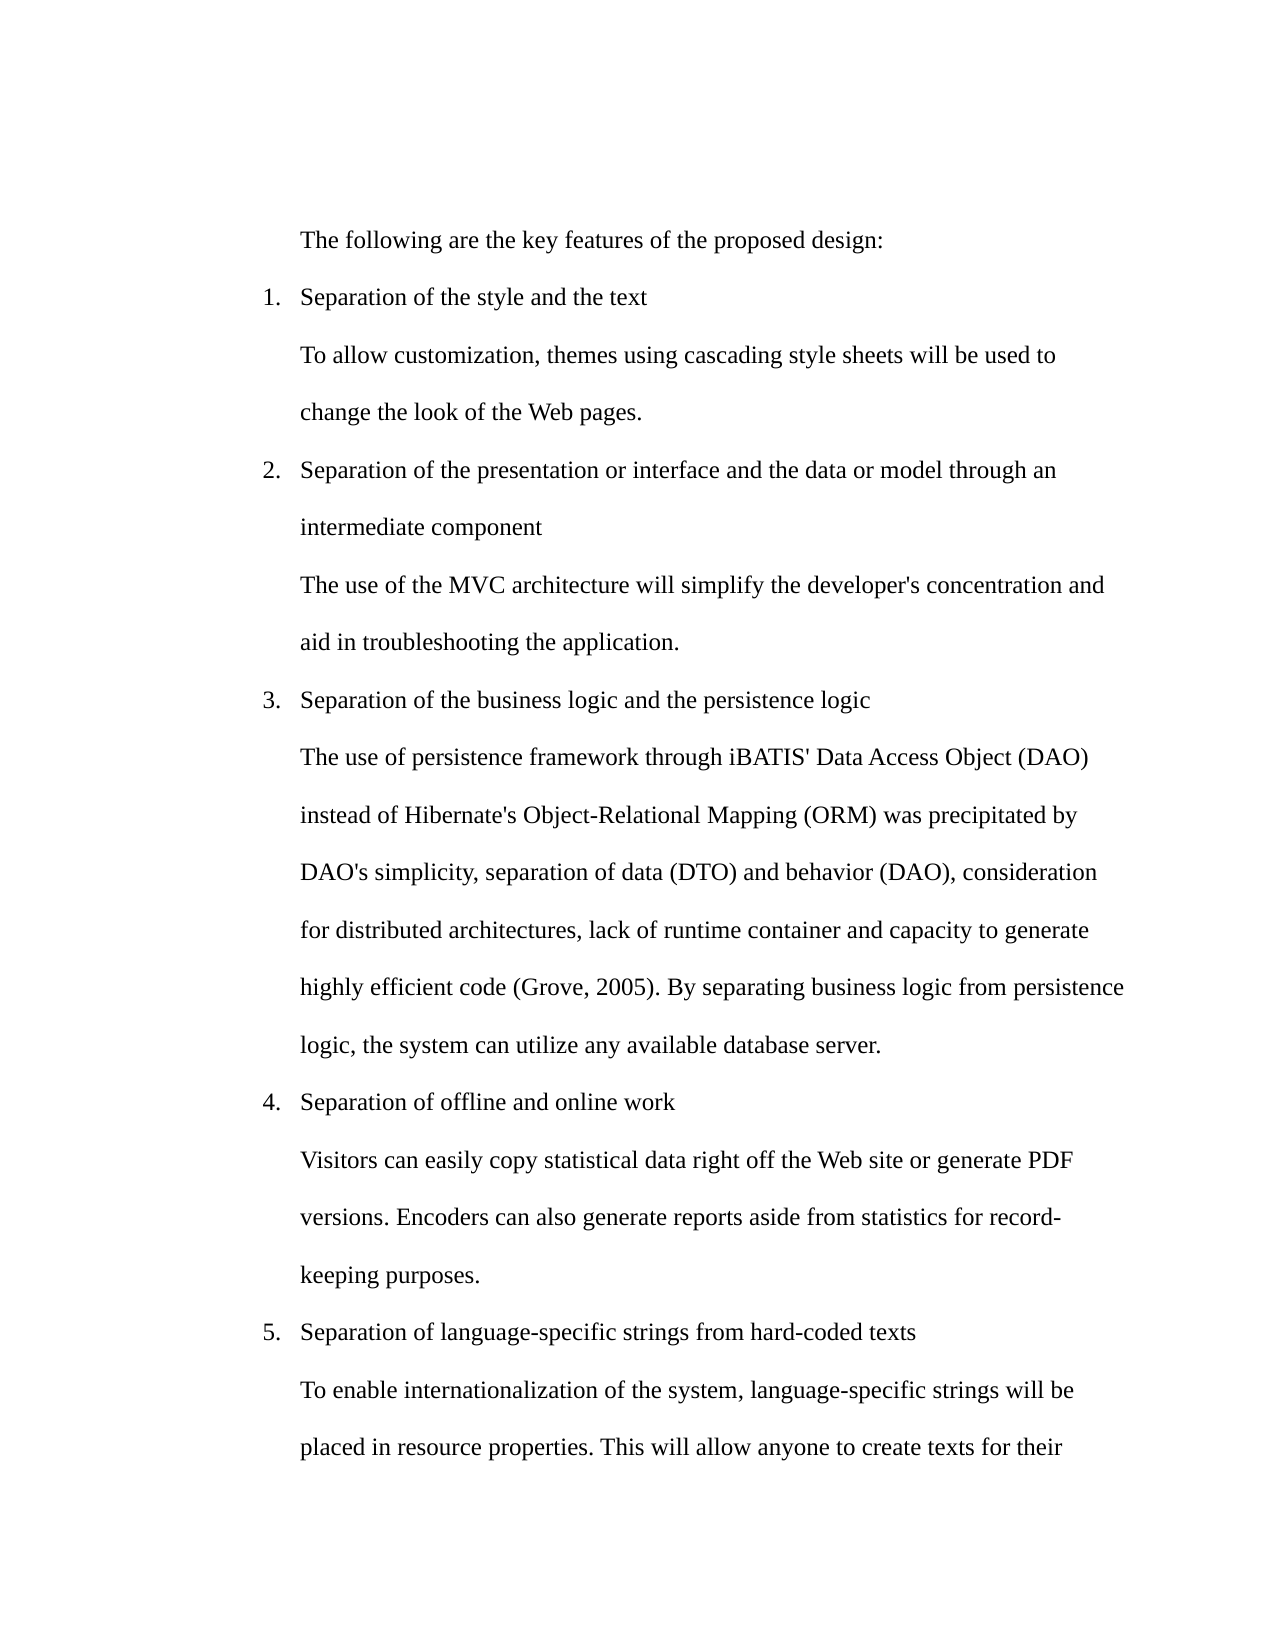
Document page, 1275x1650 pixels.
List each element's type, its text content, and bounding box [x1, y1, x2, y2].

list Separation of the presentation or interface and the data or model through an intermediate component [262, 455, 1125, 541]
list To allow customization, themes using cascading style sheets will be used to change the look of the Web pages. [262, 340, 1125, 426]
list The use of persistence framework through iBATIS' Data Access Object (DAO) instead of Hibernate's Object-Relational Mapping (ORM) was precipitated by DAO's simplicity, separation of data (DTO) and behavior (DAO), consideration for distributed architectures, lack of runtime container and capacity to generate highly efficient code (Grove, 2005). By separating business logic from persistence logic, the system can utilize any available database server. [262, 742, 1125, 1059]
list Separation of the style and the text [262, 282, 1125, 311]
list Visitors can easily copy statistical data right off the Web site or generate PDF versions. Encoders can also generate reports aside from statistics for record-keeping purposes. [262, 1145, 1125, 1289]
list Separation of the business logic and the persistence logic [262, 685, 1125, 714]
list Separation of language-specific strings from hard-coded texts [262, 1317, 1125, 1346]
text The following are the key features of the proposed design: [225, 225, 1125, 254]
list Separation of offline and online work [262, 1087, 1125, 1116]
list To enable internationalization of the system, language-specific strings will be placed in resource properties. This will allow anyone to create texts for their [262, 1375, 1125, 1461]
list The use of the MVC architecture will simplify the developer's concentration and aid in troubleshooting the application. [262, 570, 1125, 656]
